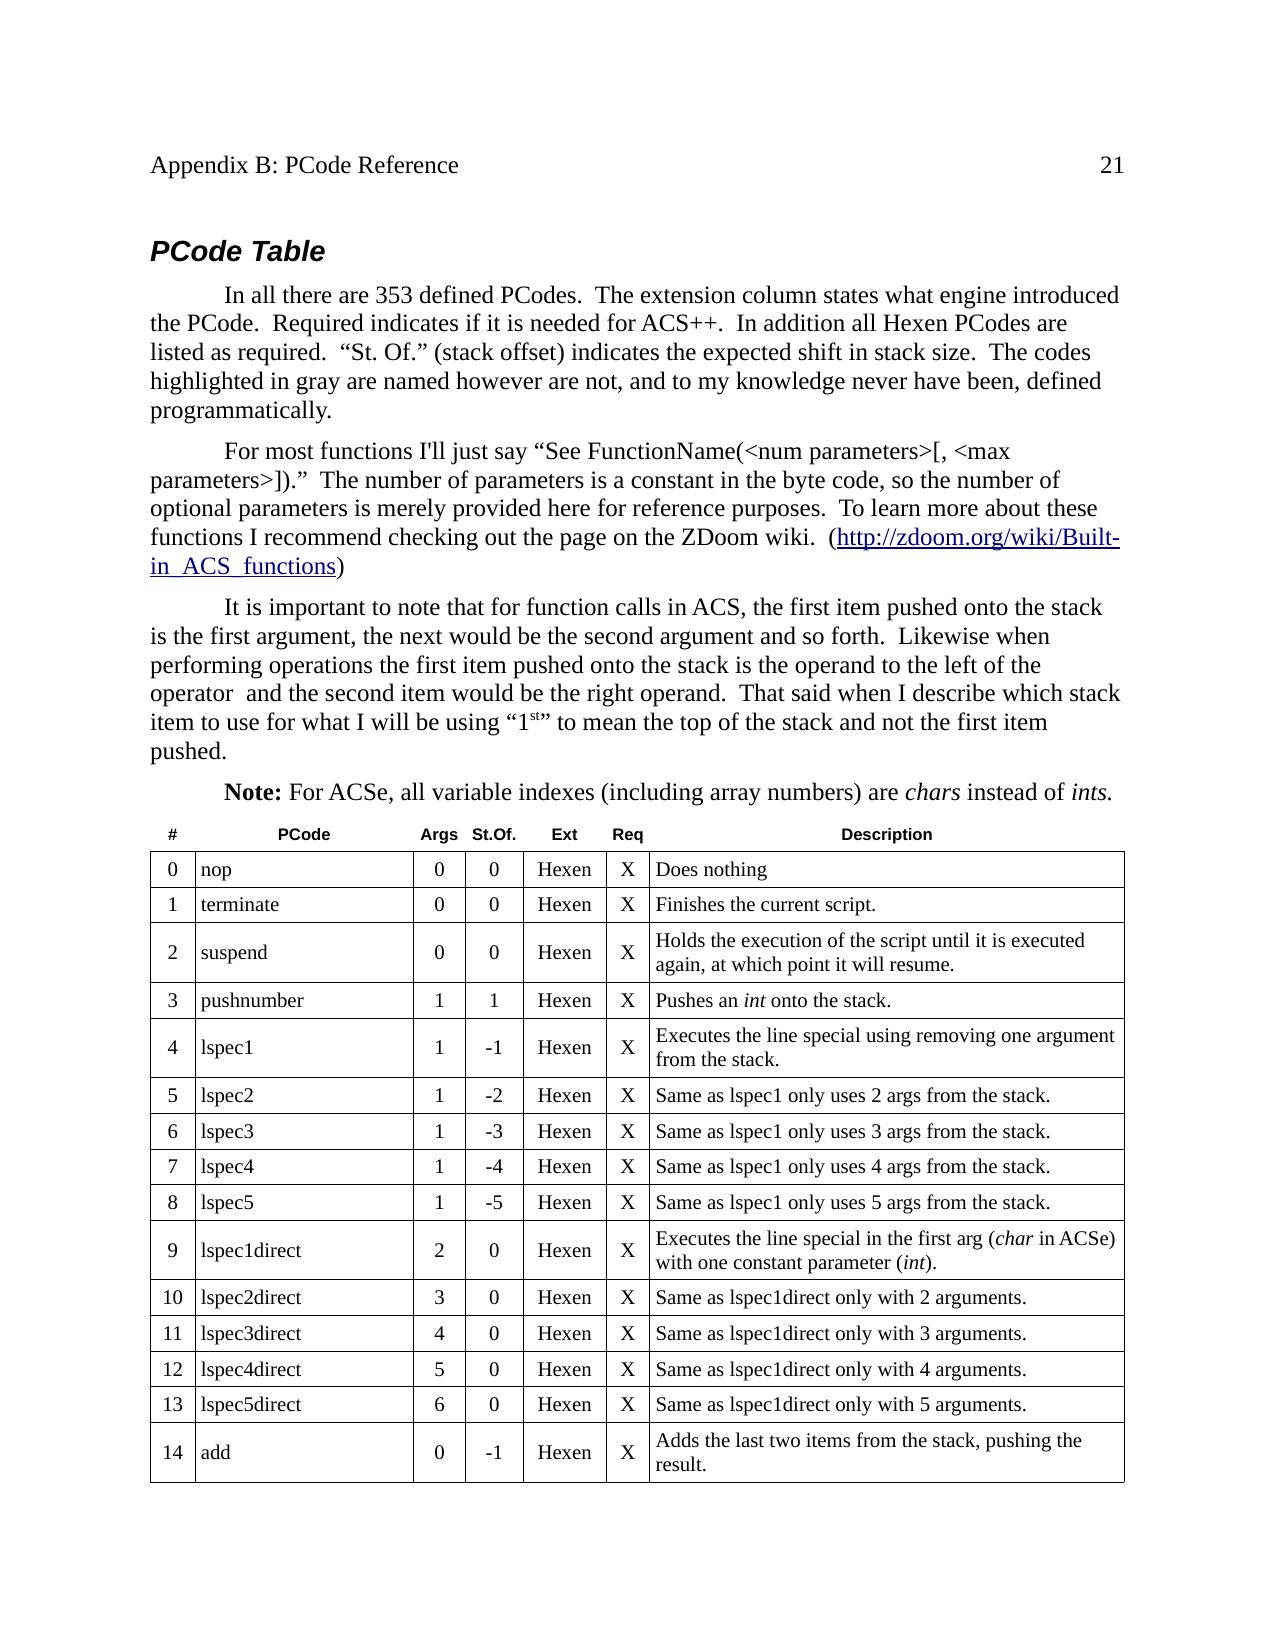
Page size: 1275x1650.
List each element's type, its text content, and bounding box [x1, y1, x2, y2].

table_cell 0 [466, 1280, 523, 1315]
table_cell 4 [151, 1019, 195, 1077]
table_cell -5 [466, 1185, 523, 1220]
table_cell X [607, 888, 649, 922]
table_cell Hexen [524, 1078, 606, 1113]
table_cell 0 [466, 1316, 523, 1351]
table_cell Same as lspec1 only uses 3 args from the stack. [650, 1114, 1124, 1148]
table_cell 4 [414, 1316, 465, 1351]
table_cell 7 [151, 1150, 195, 1184]
table_cell lspec2direct [196, 1280, 413, 1315]
table_cell lspec4 [196, 1150, 413, 1184]
table_cell X [607, 1185, 649, 1220]
table_cell X [607, 1352, 649, 1386]
text For most functions I'll just say “See FunctionName(<num parameters>[, <max parameters>]).” The number of parameters is a constant in the byte code, so the number of optional parameters is merely provided here for reference purposes. To learn more about these functions I recommend checking out the page on the ZDoom wiki. (http://zdoom.org/wiki/Built-in_ACS_functions) [150, 436, 1125, 580]
table_cell X [607, 983, 649, 1017]
table_cell X [607, 852, 649, 887]
table_cell add [196, 1423, 413, 1482]
table_cell Same as lspec1direct only with 3 arguments. [650, 1316, 1124, 1351]
table_header St.Of. [465, 819, 523, 851]
subtitle PCode Table [150, 234, 1125, 267]
table_cell lspec1direct [196, 1221, 413, 1279]
table_cell 1 [151, 888, 195, 922]
table_cell Hexen [524, 1280, 606, 1315]
table_cell 5 [414, 1352, 465, 1386]
table_cell Hexen [524, 888, 606, 922]
table_cell Finishes the current script. [650, 888, 1124, 922]
table_cell Hexen [524, 1185, 606, 1220]
table_cell 1 [414, 1185, 465, 1220]
table_cell X [607, 923, 649, 982]
table_cell -1 [466, 1019, 523, 1077]
table_cell lspec5direct [196, 1387, 413, 1422]
table_cell lspec2 [196, 1078, 413, 1113]
table_cell X [607, 1114, 649, 1148]
table_cell 1 [414, 983, 465, 1017]
table_header Description [650, 819, 1124, 851]
table_cell -1 [466, 1423, 523, 1482]
table_cell 0 [466, 1352, 523, 1386]
table_cell 1 [414, 1078, 465, 1113]
text Note: For ACSe, all variable indexes (including array numbers) are chars instead of ints. [150, 777, 1125, 806]
table_cell Holds the execution of the script until it is executed again, at which point it will resume. [650, 923, 1124, 982]
table_cell lspec4direct [196, 1352, 413, 1386]
table_cell 2 [414, 1221, 465, 1279]
table_cell Same as lspec1 only uses 2 args from the stack. [650, 1078, 1124, 1113]
table_cell lspec1 [196, 1019, 413, 1077]
table_cell 10 [151, 1280, 195, 1315]
table_cell 1 [466, 983, 523, 1017]
table_cell X [607, 1221, 649, 1279]
table_cell 0 [466, 923, 523, 982]
table_cell suspend [196, 923, 413, 982]
table_header # [150, 819, 195, 851]
table_cell X [607, 1019, 649, 1077]
table_cell 5 [151, 1078, 195, 1113]
table_cell Same as lspec1 only uses 4 args from the stack. [650, 1150, 1124, 1184]
table_cell 8 [151, 1185, 195, 1220]
table_cell 0 [414, 852, 465, 887]
table_cell Same as lspec1direct only with 4 arguments. [650, 1352, 1124, 1386]
table_cell Hexen [524, 1019, 606, 1077]
table_cell Same as lspec1direct only with 5 arguments. [650, 1387, 1124, 1422]
table_cell Adds the last two items from the stack, pushing the result. [650, 1423, 1124, 1482]
table_cell 6 [414, 1387, 465, 1422]
table_cell X [607, 1423, 649, 1482]
table_cell X [607, 1150, 649, 1184]
table_cell lspec3direct [196, 1316, 413, 1351]
table_header Ext [523, 819, 606, 851]
table_cell Hexen [524, 983, 606, 1017]
table_header PCode [195, 819, 413, 851]
table_cell Hexen [524, 1221, 606, 1279]
table_cell pushnumber [196, 983, 413, 1017]
table_cell 14 [151, 1423, 195, 1482]
table_cell terminate [196, 888, 413, 922]
table_cell 0 [151, 852, 195, 887]
table_cell Pushes an int onto the stack. [650, 983, 1124, 1017]
table_cell X [607, 1387, 649, 1422]
text In all there are 353 defined PCodes. The extension column states what engine introduced the PCode. Required indicates if it is needed for ACS++. In addition all Hexen PCodes are listed as required. “St. Of.” (stack offset) indicates the expected shift in stack size. The codes highlighted in gray are named however are not, and to my knowledge never have been, defined programmatically. [150, 280, 1125, 423]
table_cell 0 [414, 923, 465, 982]
table_cell -3 [466, 1114, 523, 1148]
table_cell Hexen [524, 1387, 606, 1422]
table_cell 9 [151, 1221, 195, 1279]
table_cell 0 [466, 1387, 523, 1422]
table_header Args [413, 819, 465, 851]
table_cell 6 [151, 1114, 195, 1148]
table_header Req [606, 819, 649, 851]
table_cell Hexen [524, 1352, 606, 1386]
table_cell 1 [414, 1150, 465, 1184]
table_cell 0 [414, 1423, 465, 1482]
table_cell 0 [466, 852, 523, 887]
table_cell X [607, 1078, 649, 1113]
table_cell X [607, 1316, 649, 1351]
table_cell 13 [151, 1387, 195, 1422]
table_cell X [607, 1280, 649, 1315]
table_cell 0 [466, 888, 523, 922]
table_cell 3 [414, 1280, 465, 1315]
table_cell Hexen [524, 852, 606, 887]
table_cell -4 [466, 1150, 523, 1184]
table_cell lspec3 [196, 1114, 413, 1148]
table_cell lspec5 [196, 1185, 413, 1220]
table_cell Same as lspec1direct only with 2 arguments. [650, 1280, 1124, 1315]
table_cell 1 [414, 1019, 465, 1077]
table_cell Does nothing [650, 852, 1124, 887]
table_cell 2 [151, 923, 195, 982]
table_cell Hexen [524, 1114, 606, 1148]
table_cell Same as lspec1 only uses 5 args from the stack. [650, 1185, 1124, 1220]
table_cell 3 [151, 983, 195, 1017]
table_cell Executes the line special using removing one argument from the stack. [650, 1019, 1124, 1077]
table_cell nop [196, 852, 413, 887]
table_cell 0 [466, 1221, 523, 1279]
text It is important to note that for function calls in ACS, the first item pushed onto the stack is the first argument, the next would be the second argument and so forth. Likewise when performing operations the first item pushed onto the stack is the operand to the left of the operator and the second item would be the right operand. That said when I describe which stack item to use for what I will be using “1st” to mean the top of the stack and not the first item pushed. [150, 592, 1125, 765]
table_cell -2 [466, 1078, 523, 1113]
table_cell 12 [151, 1352, 195, 1386]
table_cell 11 [151, 1316, 195, 1351]
table_cell 0 [414, 888, 465, 922]
table_cell Hexen [524, 1423, 606, 1482]
table_cell Hexen [524, 923, 606, 982]
table_cell Executes the line special in the first arg (char in ACSe) with one constant parameter (int). [650, 1221, 1124, 1279]
table_cell Hexen [524, 1316, 606, 1351]
table_cell Hexen [524, 1150, 606, 1184]
table_cell 1 [414, 1114, 465, 1148]
